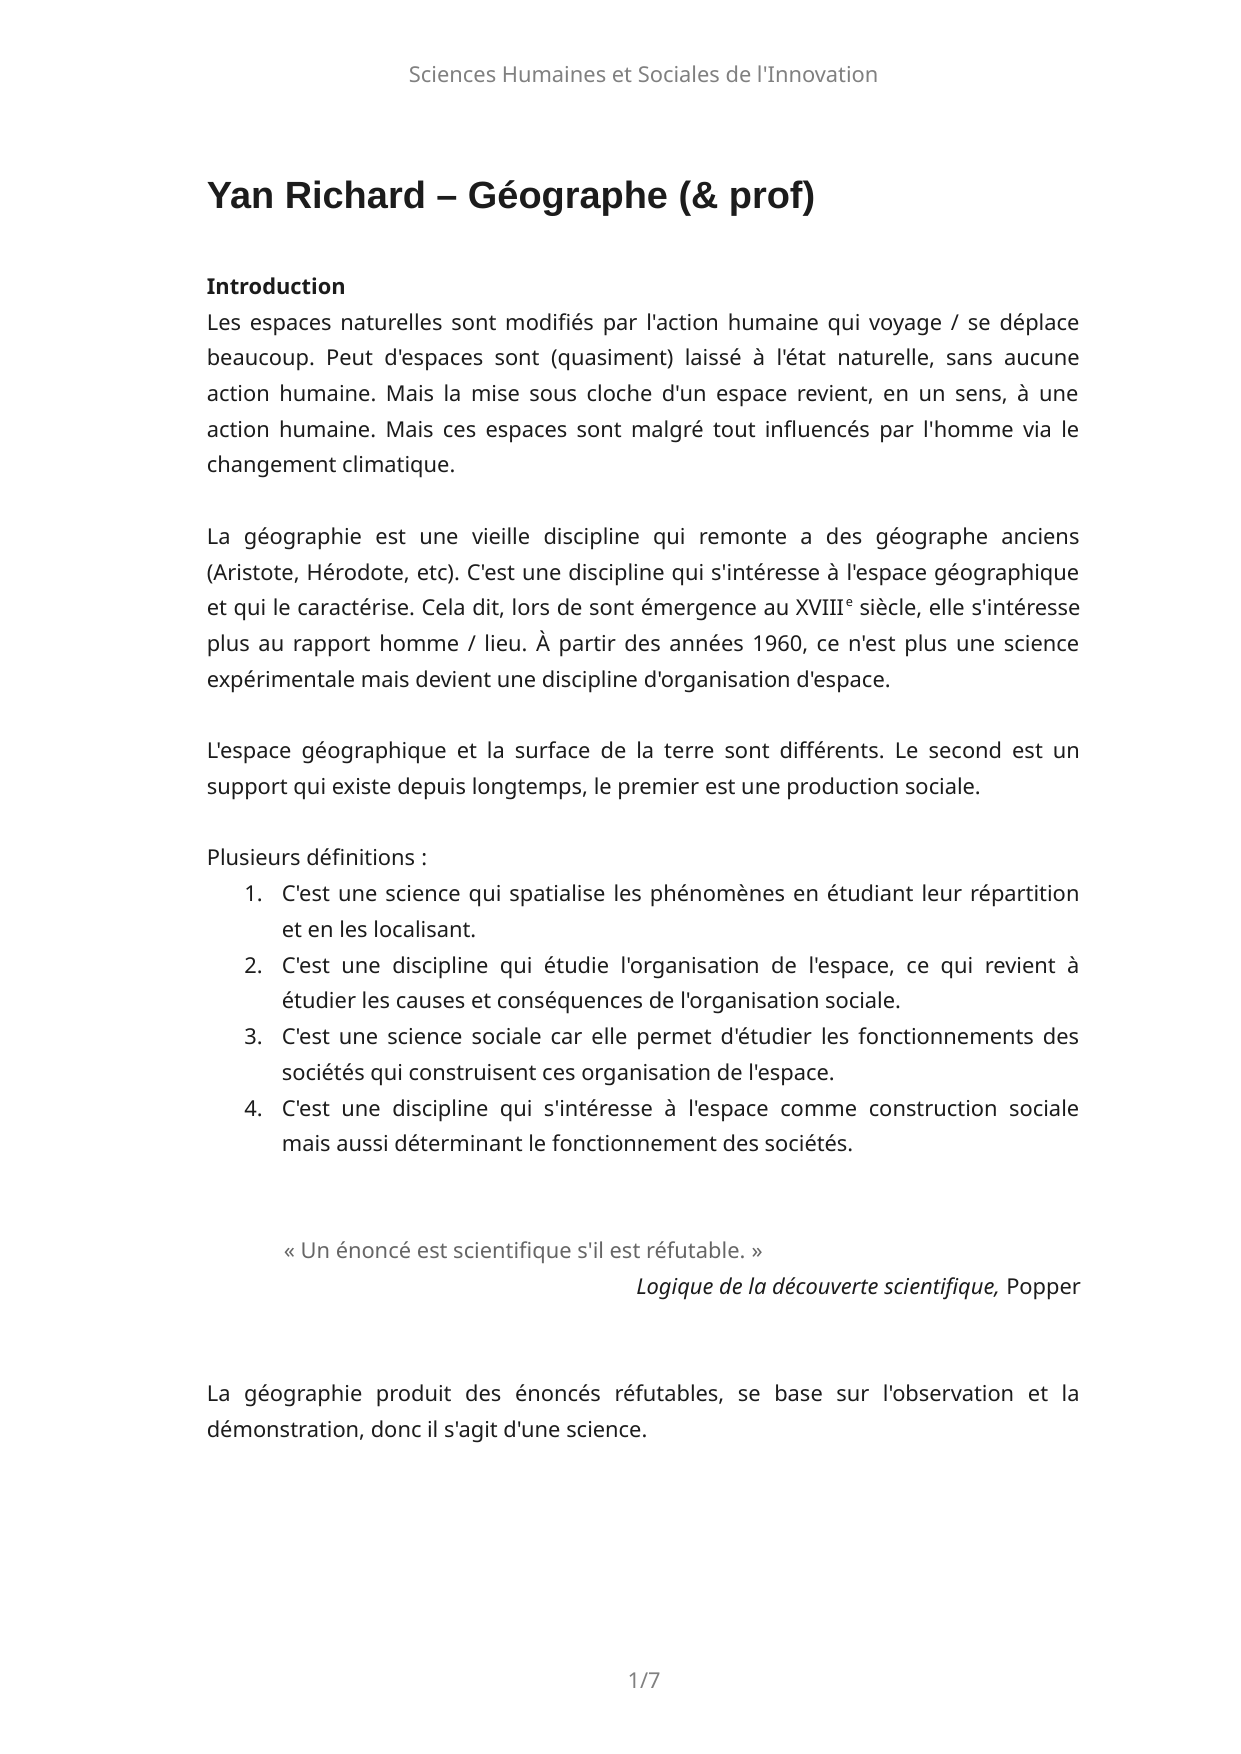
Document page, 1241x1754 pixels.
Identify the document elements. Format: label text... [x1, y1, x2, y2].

text La géographie est une vieille discipline qui remonte a des géographe anciens (Aristote, Hérodote, etc). C'est une discipline qui s'intéresse à l'espace géographique et qui le caractérise. Cela dit, lors de sont émergence au XVIIIe siècle, elle s'intéresse plus au rapport homme / lieu. À partir des années 1960, ce n'est plus une science expérimentale mais devient une discipline d'organisation d'espace. [207, 521, 1081, 693]
list C'est une science qui spatialise les phénomènes en étudiant leur répartition et en les localisant. [244, 878, 1081, 944]
text La géographie produit des énoncés réfutables, se base sur l'observation et la démonstration, donc il s'agit d'une science. [207, 1378, 1081, 1444]
subtitle Yan Richard – Géographe (& prof) [207, 173, 1081, 217]
text Logique de la découverte scientifique, Popper [207, 1271, 1081, 1301]
list C'est une discipline qui étudie l'organisation de l'espace, ce qui revient à étudier les causes et conséquences de l'organisation sociale. [244, 949, 1081, 1015]
text « Un énoncé est scientifique s'il est réfutable. » [283, 1235, 1022, 1265]
list C'est une science sociale car elle permet d'étudier les fonctionnements des sociétés qui construisent ces organisation de l'espace. [244, 1021, 1081, 1087]
text Plusieurs définitions : [207, 842, 1081, 872]
text Introduction [207, 271, 1081, 301]
text L'espace géographique et la surface de la terre sont différents. Le second est un support qui existe depuis longtemps, le premier est une production sociale. [207, 735, 1081, 801]
text Les espaces naturelles sont modifiés par l'action humaine qui voyage / se déplace beaucoup. Peut d'espaces sont (quasiment) laissé à l'état naturelle, sans aucune action humaine. Mais la mise sous cloche d'un espace revient, en un sens, à une action humaine. Mais ces espaces sont malgré tout influencés par l'homme via le changement climatique. [207, 306, 1081, 479]
list C'est une discipline qui s'intéresse à l'espace comme construction sociale mais aussi déterminant le fonctionnement des sociétés. [244, 1092, 1081, 1158]
